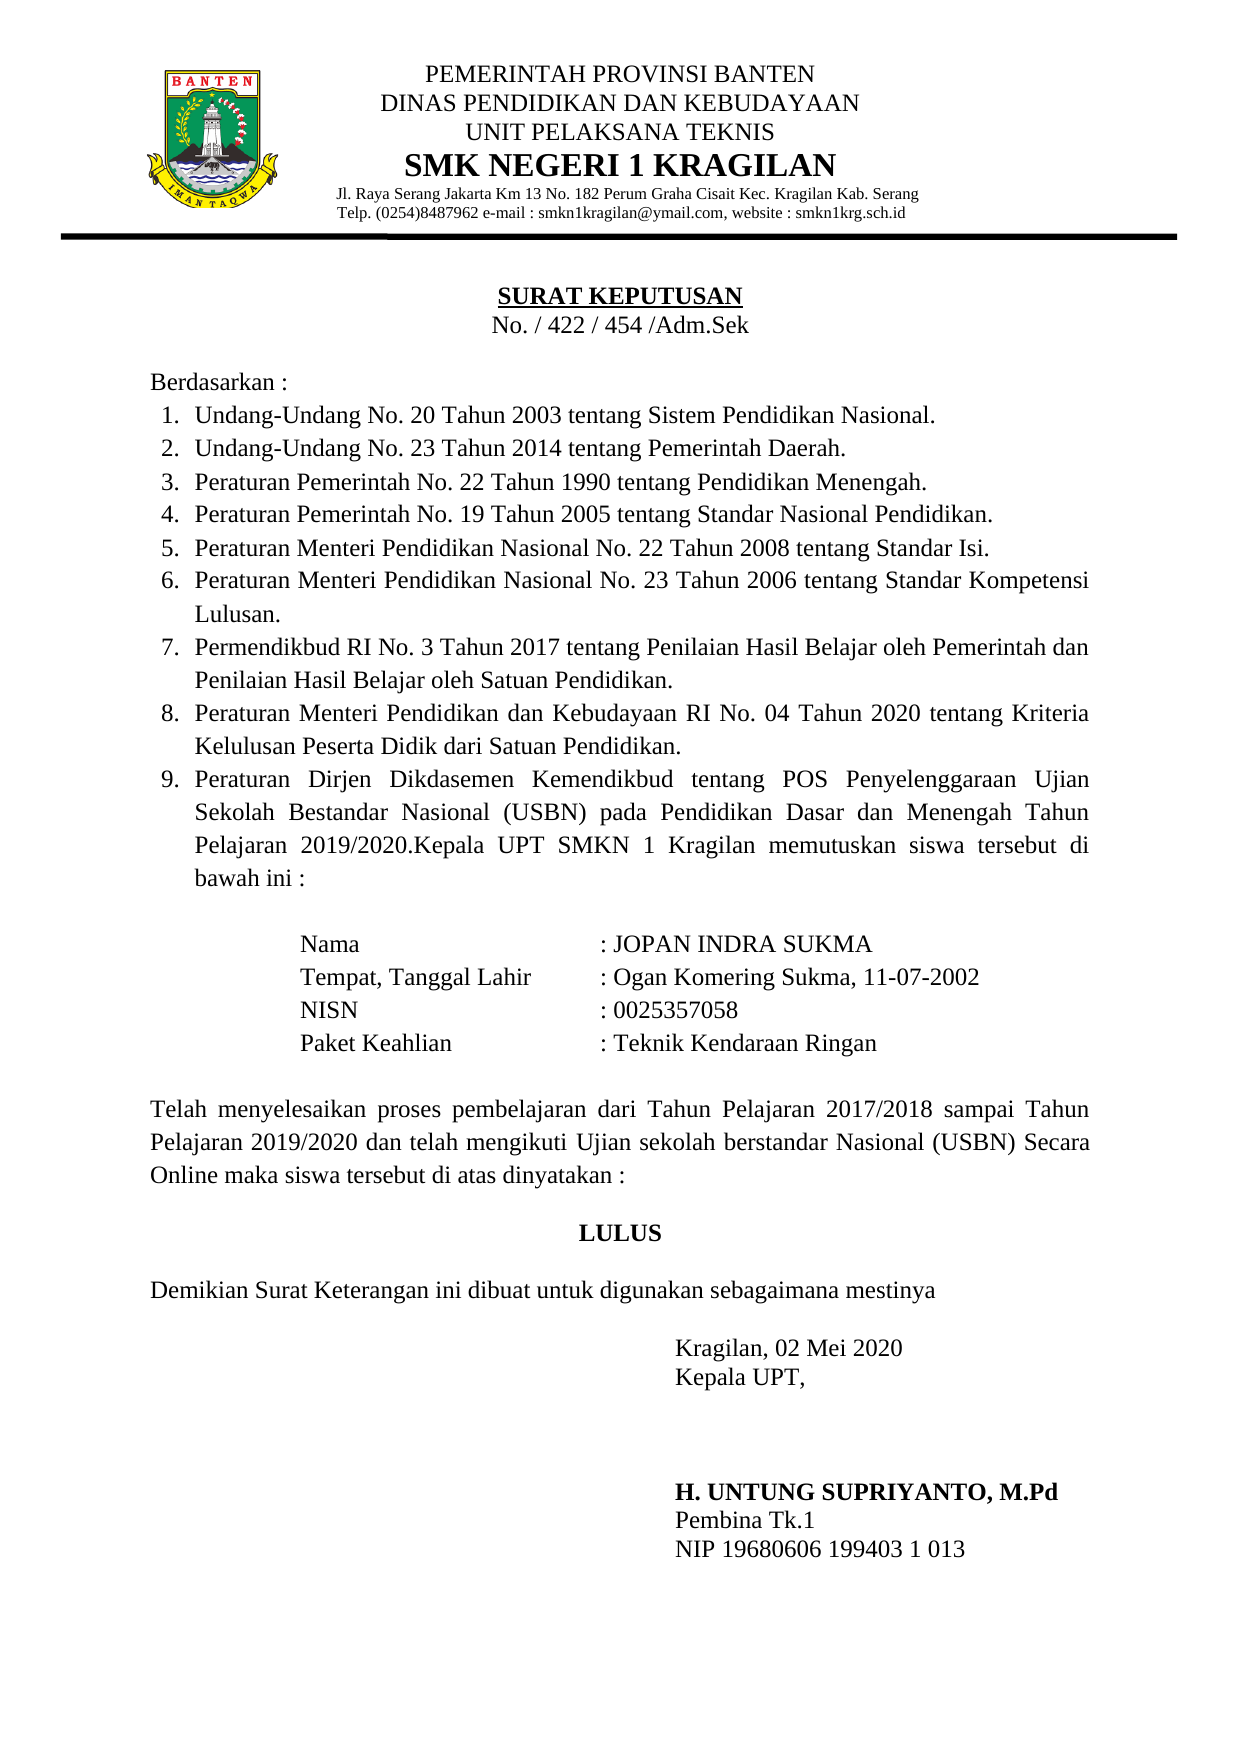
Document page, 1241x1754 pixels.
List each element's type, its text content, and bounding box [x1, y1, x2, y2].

text Paket Keahlian : Teknik Kendaraan Ringan [150, 1028, 1090, 1057]
text Kragilan, 02 Mei 2020 [150, 1333, 1090, 1362]
list Peraturan Menteri Pendidikan Nasional No. 22 Tahun 2008 tentang Standar Isi. [179, 533, 1090, 561]
text NISN : 0025357058 [150, 995, 1090, 1024]
text H. UNTUNG SUPRIYANTO, M.Pd [150, 1477, 1090, 1506]
list Undang-Undang No. 20 Tahun 2003 tentang Sistem Pendidikan Nasional. [179, 401, 1090, 429]
picture [146, 70, 279, 208]
list Peraturan Menteri Pendidikan Nasional No. 23 Tahun 2006 tentang Standar Kompetensi Lulusan. [179, 566, 1090, 627]
list Peraturan Dirjen Dikdasemen Kemendikbud tentang POS Penyelenggaraan Ujian Sekolah Bestandar Nasional (USBN) pada Pendidikan Dasar dan Menengah Tahun Pelajaran 2019/2020.Kepala UPT SMKN 1 Kragilan memutuskan siswa tersebut di bawah ini : [179, 764, 1090, 892]
text Pembina Tk.1 [150, 1506, 1090, 1534]
text NIP 19680606 199403 1 013 [150, 1534, 1090, 1563]
text Tempat, Tanggal Lahir : Ogan Komering Sukma, 11-07-2002 [150, 962, 1090, 991]
list Undang-Undang No. 23 Tahun 2014 tentang Pemerintah Daerah. [179, 433, 1090, 462]
list Permendikbud RI No. 3 Tahun 2017 tentang Penilaian Hasil Belajar oleh Pemerintah dan Penilaian Hasil Belajar oleh Satuan Pendidikan. [179, 632, 1090, 693]
text LULUS [150, 1218, 1090, 1247]
list Peraturan Menteri Pendidikan dan Kebudayaan RI No. 04 Tahun 2020 tentang Kriteria Kelulusan Peserta Didik dari Satuan Pendidikan. [179, 698, 1090, 759]
list Peraturan Pemerintah No. 22 Tahun 1990 tentang Pendidikan Menengah. [179, 467, 1090, 495]
list Peraturan Pemerintah No. 19 Tahun 2005 tentang Standar Nasional Pendidikan. [179, 499, 1090, 528]
text Nama : JOPAN INDRA SUKMA [150, 929, 1090, 958]
text Kepala UPT, [150, 1362, 1090, 1391]
text Telah menyelesaikan proses pembelajaran dari Tahun Pelajaran 2017/2018 sampai Tahun Pelajaran 2019/2020 dan telah mengikuti Ujian sekolah berstandar Nasional (USBN) Secara Online maka siswa tersebut di atas dinyatakan : [150, 1094, 1090, 1189]
text Demikian Surat Keterangan ini dibuat untuk digunakan sebagaimana mestinya [150, 1276, 1090, 1304]
text SURAT KEPUTUSAN [150, 281, 1090, 310]
text Berdasarkan : [150, 367, 1090, 396]
text No. / 422 / 454 /Adm.Sek [150, 310, 1090, 339]
